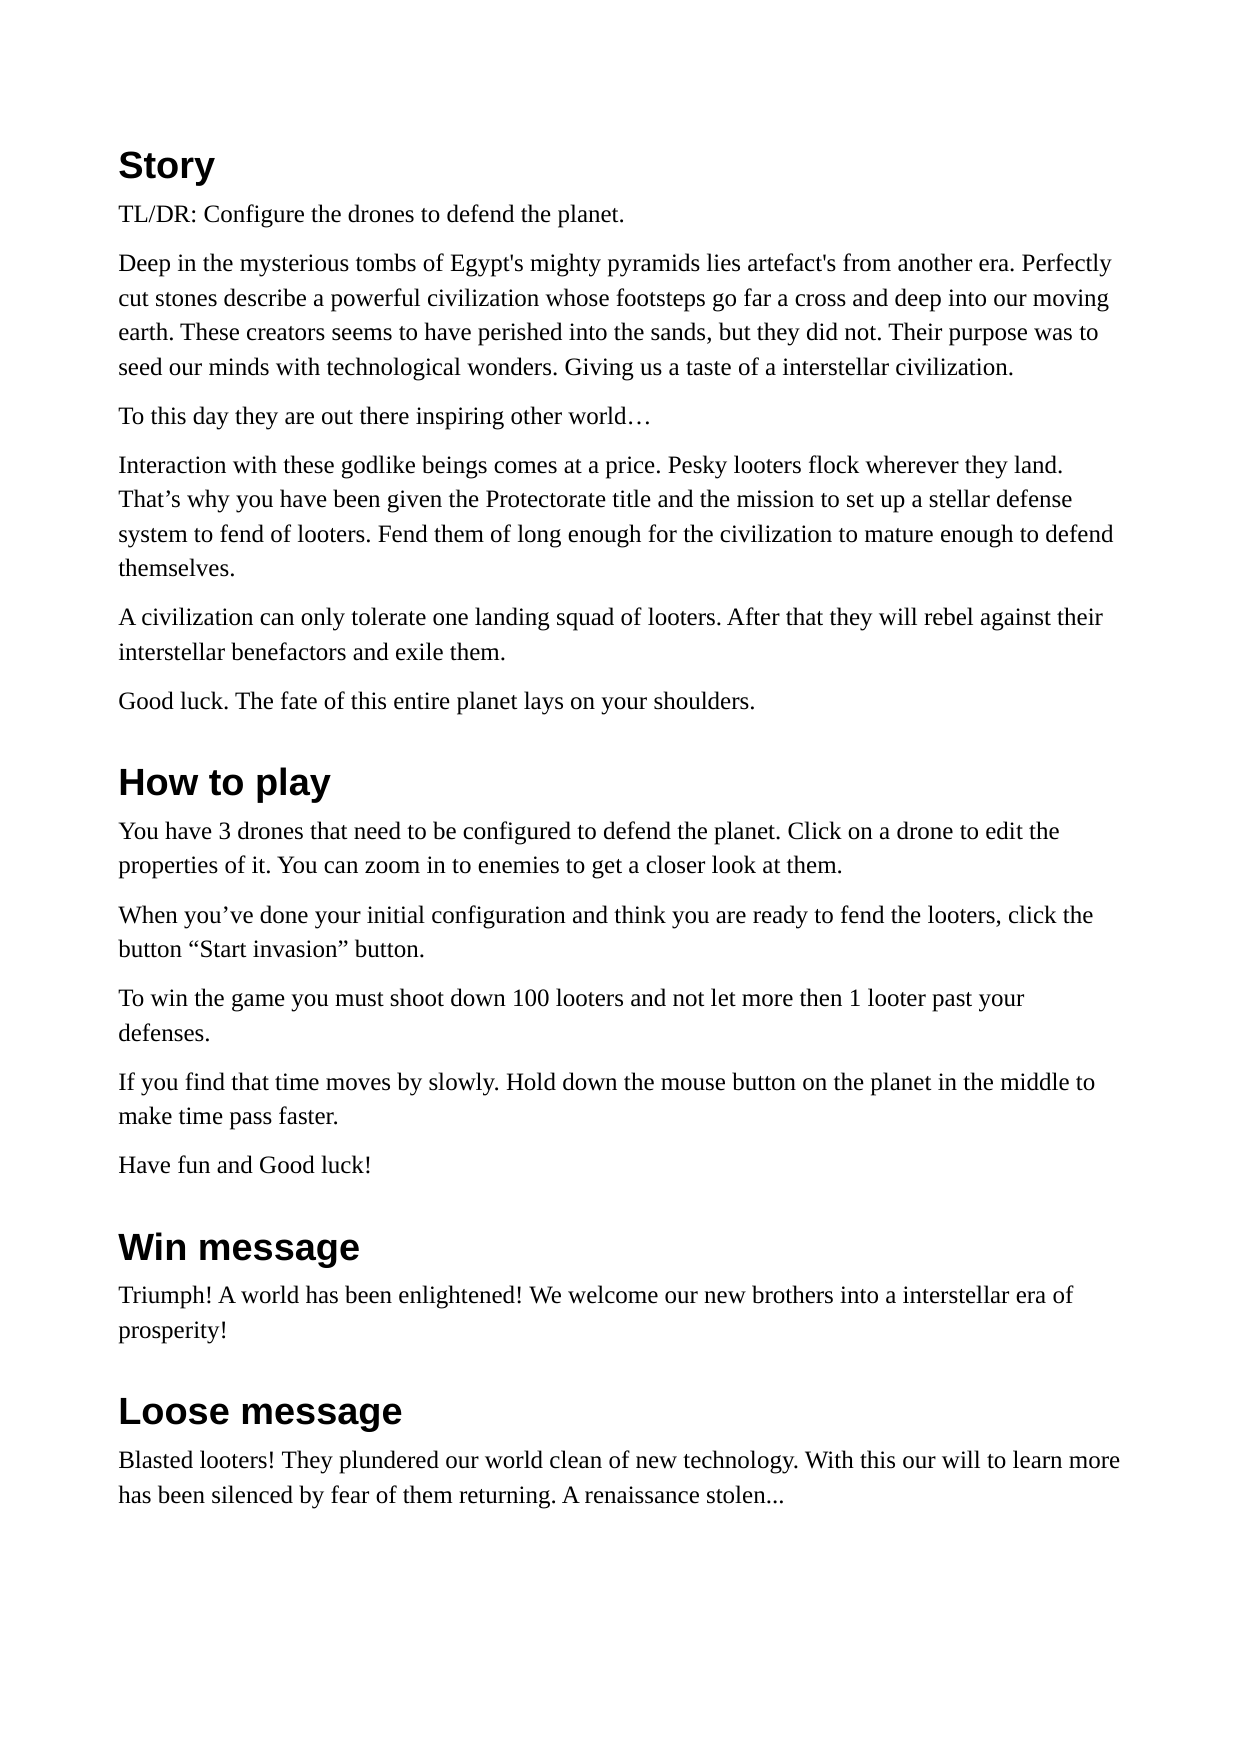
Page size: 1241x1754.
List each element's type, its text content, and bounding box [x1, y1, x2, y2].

text Interaction with these godlike beings comes at a price. Pesky looters flock wherever they land. That’s why you have been given the Protectorate title and the mission to set up a stellar defense system to fend of looters. Fend them of long enough for the civilization to mature enough to defend themselves. [118, 450, 1122, 582]
subtitle How to play [118, 760, 1122, 804]
text You have 3 drones that need to be configured to defend the planet. Click on a drone to edit the properties of it. You can zoom in to enemies to get a closer look at them. [118, 816, 1122, 879]
subtitle Loose message [118, 1389, 1122, 1433]
text To this day they are out there inspiring other world… [118, 401, 1122, 429]
text If you find that time moves by slowly. Hold down the mouse button on the planet in the middle to make time pass faster. [118, 1067, 1122, 1130]
text Blasted looters! They plundered our world clean of new technology. With this our will to learn more has been silenced by fear of them returning. A renaissance stolen... [118, 1445, 1122, 1508]
text TL/DR: Configure the drones to defend the planet. [118, 199, 1122, 228]
text When you’ve done your initial configuration and think you are ready to fend the looters, click the button “Start invasion” button. [118, 900, 1122, 963]
text Have fun and Good luck! [118, 1150, 1122, 1179]
text Deep in the mysterious tombs of Egypt's mighty pyramids lies artefact's from another era. Perfectly cut stones describe a powerful civilization whose footsteps go far a cross and deep into our moving earth. These creators seems to have perished into the sands, but they did not. Their purpose was to seed our minds with technological wonders. Giving us a taste of a interstellar civilization. [118, 248, 1122, 381]
text Good luck. The fate of this entire planet lays on your shoulders. [118, 686, 1122, 715]
text A civilization can only tolerate one landing squad of looters. After that they will rebel against their interstellar benefactors and exile them. [118, 602, 1122, 666]
text Triumph! A world has been enlightened! We welcome our new brothers into a interstellar era of prosperity! [118, 1281, 1122, 1344]
text To win the game you must shoot down 100 looters and not let more then 1 looter past your defenses. [118, 983, 1122, 1046]
subtitle Win message [118, 1224, 1122, 1268]
subtitle Story [118, 143, 1122, 187]
